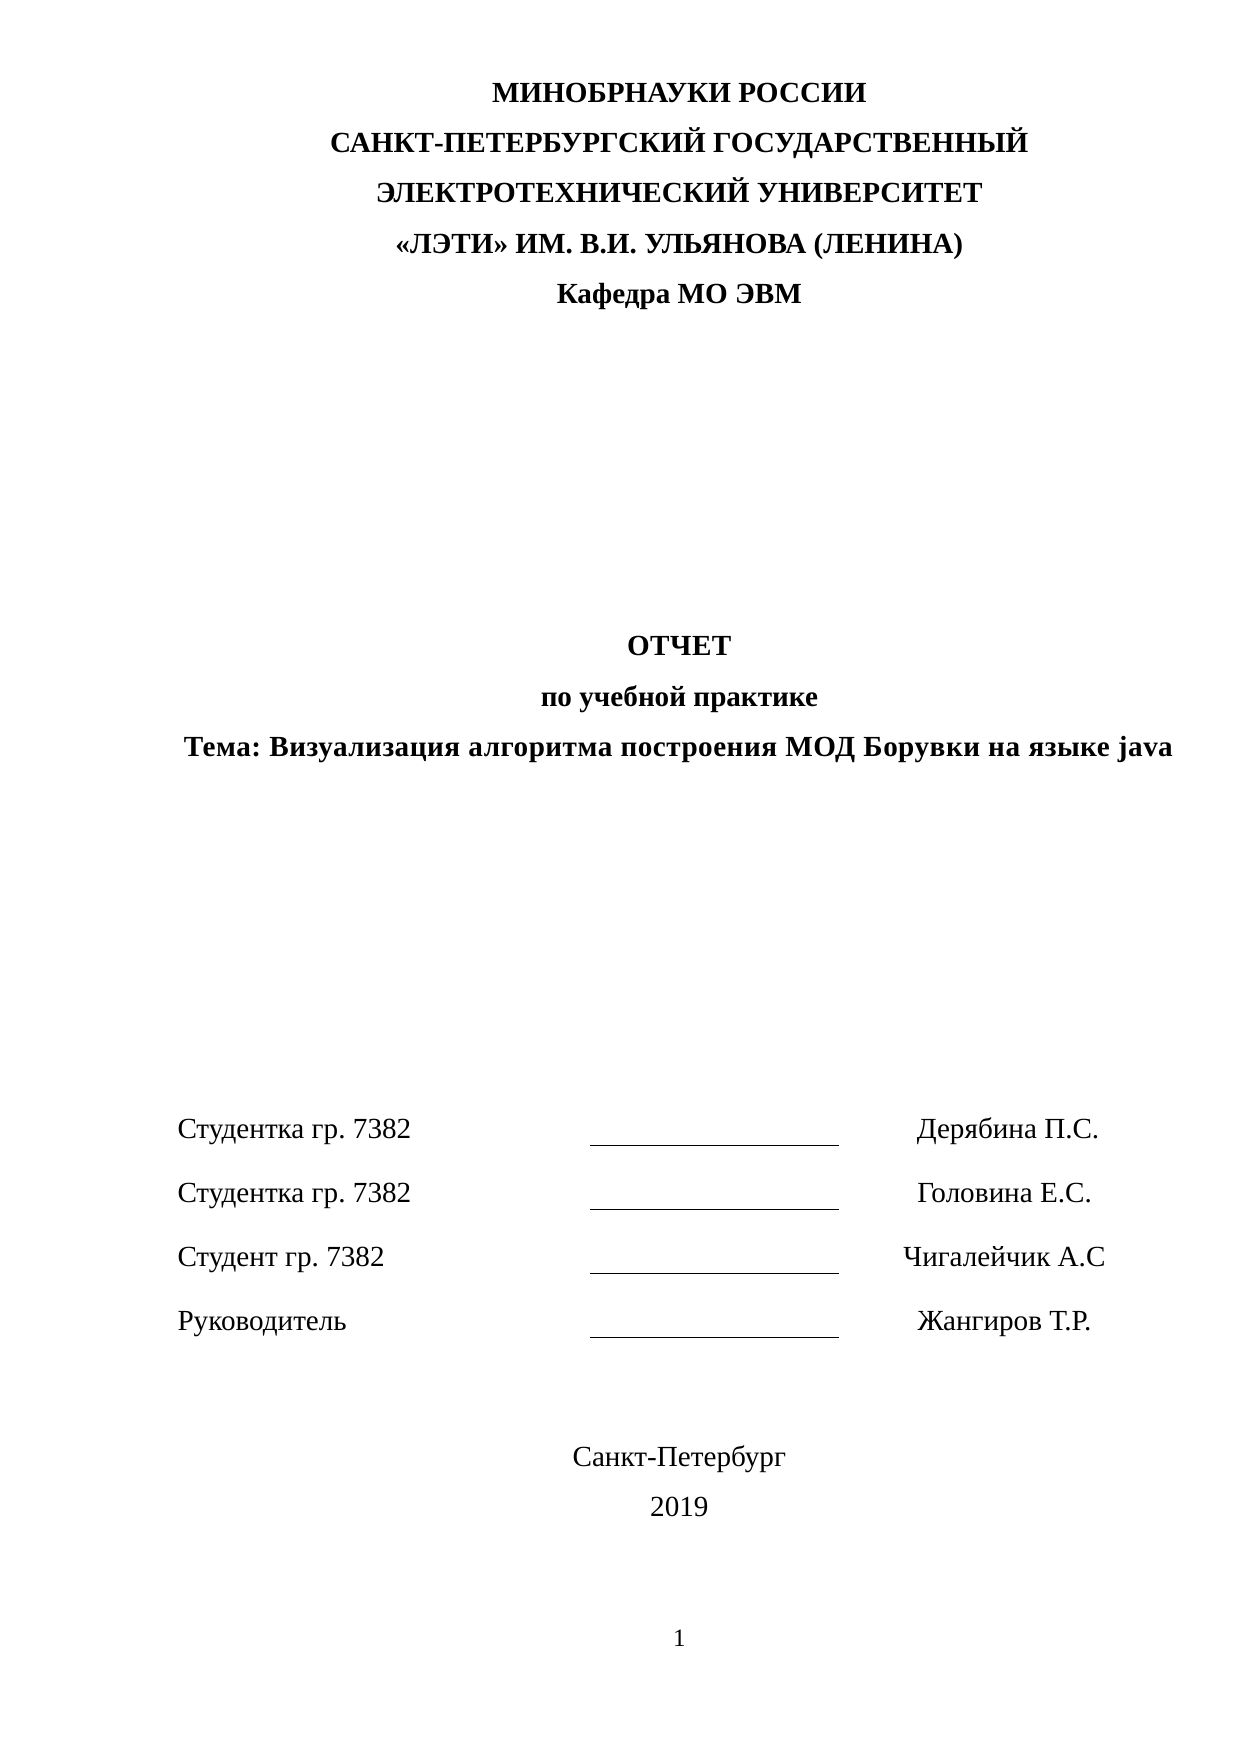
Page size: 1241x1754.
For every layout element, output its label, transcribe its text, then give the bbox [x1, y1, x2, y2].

text отчет [177, 628, 1181, 662]
text 2019 [177, 1489, 1181, 1523]
table_cell [590, 1274, 839, 1337]
text Санкт-Петербург [177, 1439, 1181, 1472]
table_header [590, 1081, 839, 1145]
table_cell Жангиров Т.Р. [839, 1273, 1170, 1337]
text Тема: Визуализация алгоритма построения МОД Борувки на языке java [177, 729, 1181, 763]
table_cell Головина Е.С. [839, 1145, 1170, 1209]
text МИНОБРНАУКИ РОССИИ [177, 75, 1181, 108]
table_cell Студент гр. 7382 [166, 1209, 590, 1273]
table_header Студентка гр. 7382 [166, 1081, 590, 1145]
table_cell Студентка гр. 7382 [166, 1145, 590, 1209]
text «ЛЭТИ» им. В.И. Ульянова (Ленина) [177, 226, 1181, 259]
table_cell [590, 1146, 839, 1209]
text Кафедра МО ЭВМ [177, 276, 1181, 310]
text Санкт-Петербургский государственный [177, 125, 1181, 159]
table_cell Чигалейчик А.С [839, 1209, 1170, 1273]
table_cell Руководитель [166, 1273, 590, 1337]
text электротехнический университет [177, 176, 1181, 209]
table_header Дерябина П.С. [839, 1081, 1170, 1145]
table_cell [590, 1210, 839, 1273]
text по учебной практике [177, 679, 1181, 712]
